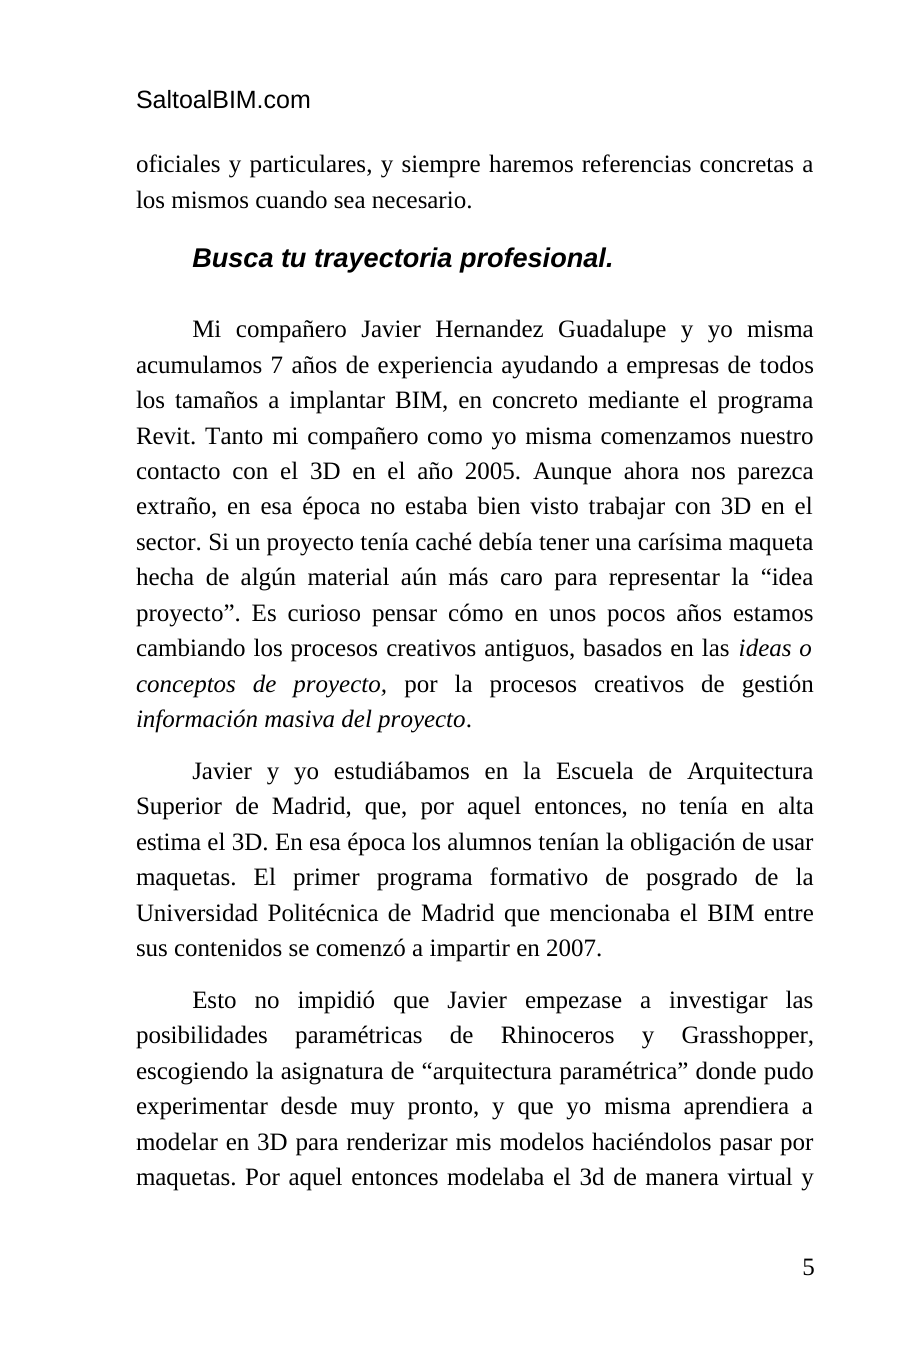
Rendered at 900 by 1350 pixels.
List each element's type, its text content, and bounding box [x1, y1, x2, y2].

text Mi compañero Javier Hernandez Guadalupe y yo misma acumulamos 7 años de experiencia ayudando a empresas de todos los tamaños a implantar BIM, en concreto mediante el programa Revit. Tanto mi compañero como yo misma comenzamos nuestro contacto con el 3D en el año 2005. Aunque ahora nos parezca extraño, en esa época no estaba bien visto trabajar con 3D en el sector. Si un proyecto tenía caché debía tener una carísima maqueta hecha de algún material aún más caro para representar la “idea proyecto”. Es curioso pensar cómo en unos pocos años estamos cambiando los procesos creativos antiguos, basados en las ideas o conceptos de proyecto, por la procesos creativos de gestión información masiva del proyecto. [136, 309, 814, 734]
text Esto no impidió que Javier empezase a investigar las posibilidades paramétricas de Rhinoceros y Grasshopper, escogiendo la asignatura de “arquitectura paramétrica” donde pudo experimentar desde muy pronto, y que yo misma aprendiera a modelar en 3D para renderizar mis modelos haciéndolos pasar por maquetas. Por aquel entonces modelaba el 3d de manera virtual y [136, 980, 814, 1193]
subtitle Busca tu trayectoria profesional. [136, 242, 814, 273]
text oficiales y particulares, y siempre haremos referencias concretas a los mismos cuando sea necesario. [136, 144, 814, 215]
text Javier y yo estudiábamos en la Escuela de Arquitectura Superior de Madrid, que, por aquel entonces, no tenía en alta estima el 3D. En esa época los alumnos tenían la obligación de usar maquetas. El primer programa formativo de posgrado de la Universidad Politécnica de Madrid que mencionaba el BIM entre sus contenidos se comenzó a impartir en 2007. [136, 751, 814, 963]
